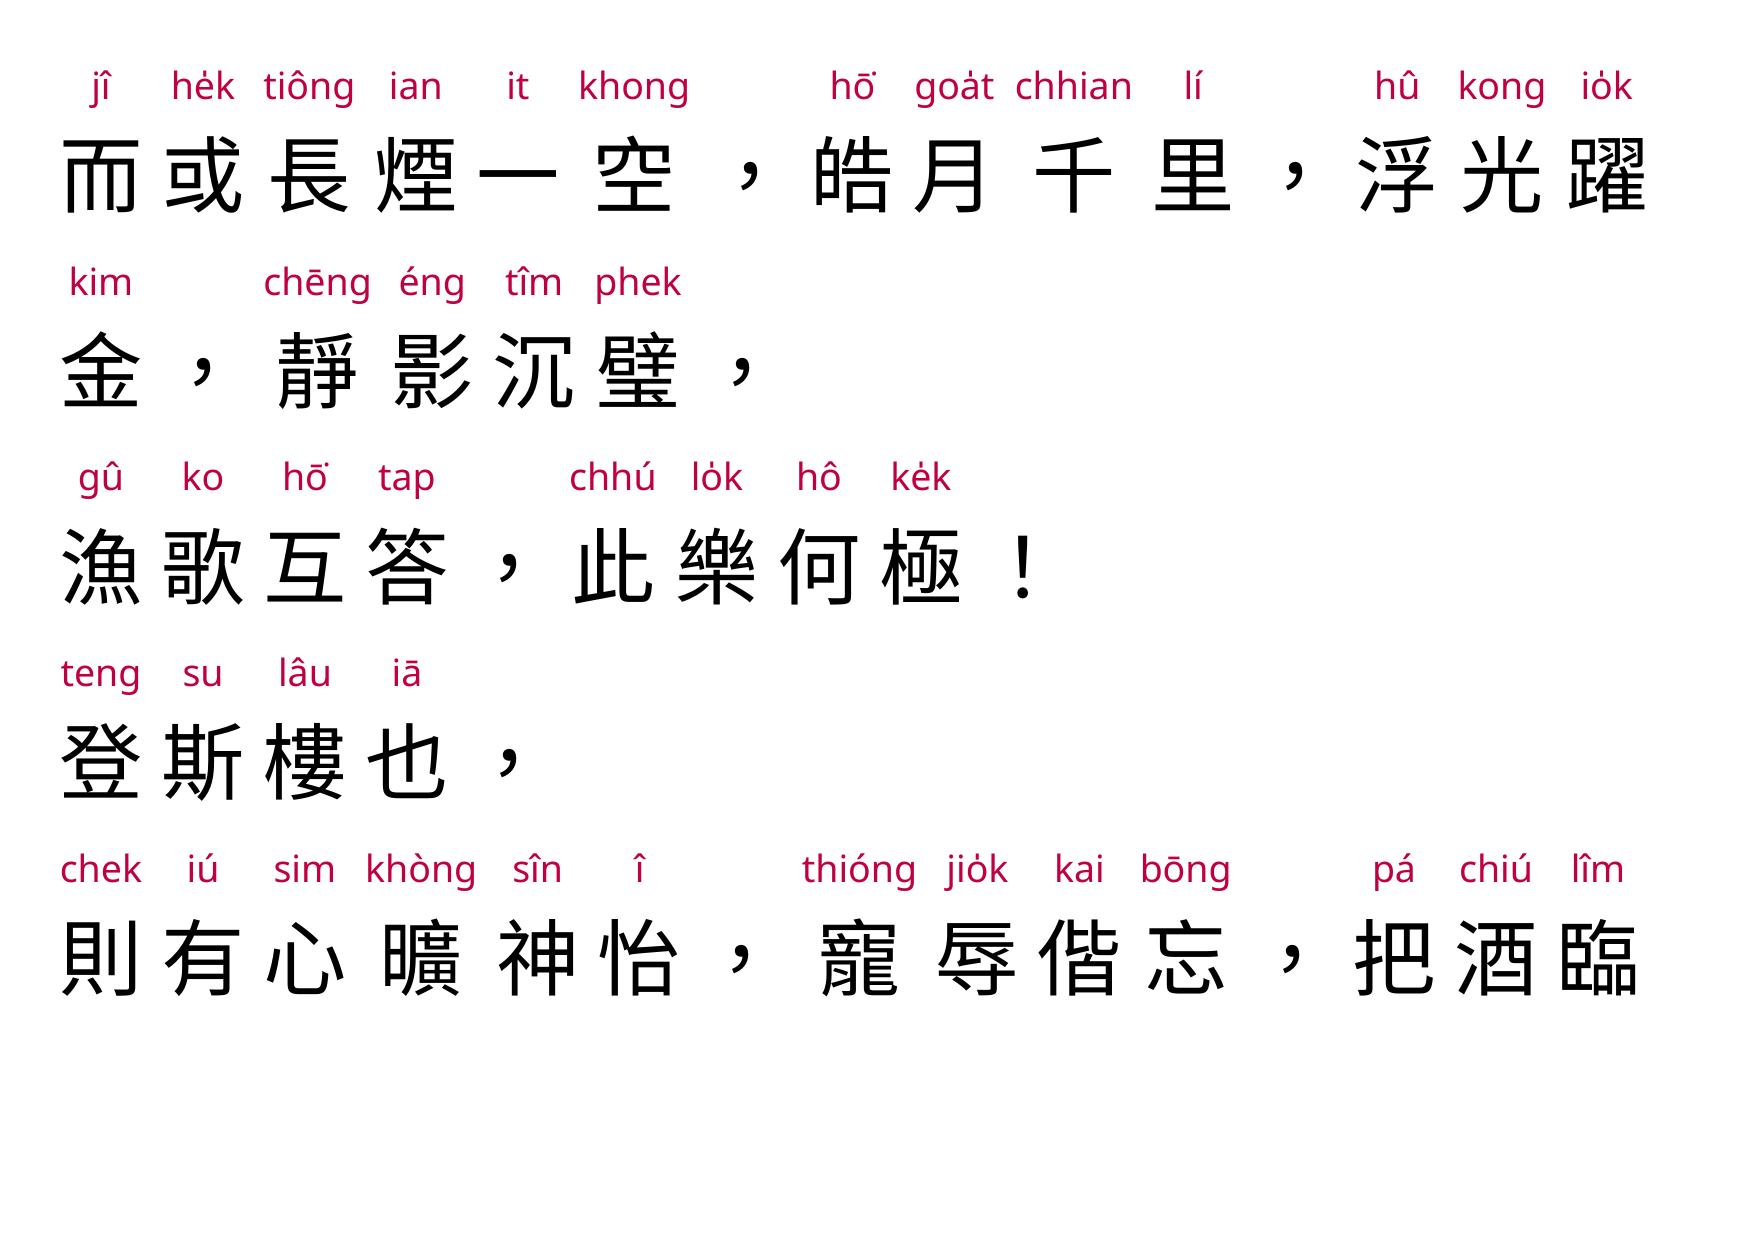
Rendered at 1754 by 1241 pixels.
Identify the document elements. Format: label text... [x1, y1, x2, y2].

text 至chì 若jio̍k 春chhun 和hô 景kéng 明bêng ， 波pho 瀾lân 不put 驚kiⁿ ， 上siōng 下hā 天thian 光kong ， 一it 碧phek 萬bān 頃khéng ； 沙sa 鷗o͘ 翔siông 集chip ， 錦gìm 鱗lîn 游iû 泳ēng ； 岸gān 芷chí 汀theng 蘭lân ， 郁hiok 青chheng 青chheng 。 而jî 或he̍k 長tiông 煙ian 一it 空khong ， 皓hō͘ 月goa̍t 千chhian 里lí ， 浮hû 光kong 躍io̍k 金kim ， 靜chēng 影éng 沉tîm 璧phek ， 漁gû 歌ko 互hō͘ 答tap ， 此chhú 樂lo̍k 何hô 極ke̍k ！ 登teng 斯su 樓lâu 也iā ， 則chek 有iú 心sim 曠khòng 神sîn 怡î ， 寵thióng 辱jio̍k 偕kai 忘bōng ， 把pá 酒chiú 臨lîm 風hong ， 其kî 喜hí 洋iông 洋iông 者chiá 矣ì 。 [59, 59, 1695, 1014]
